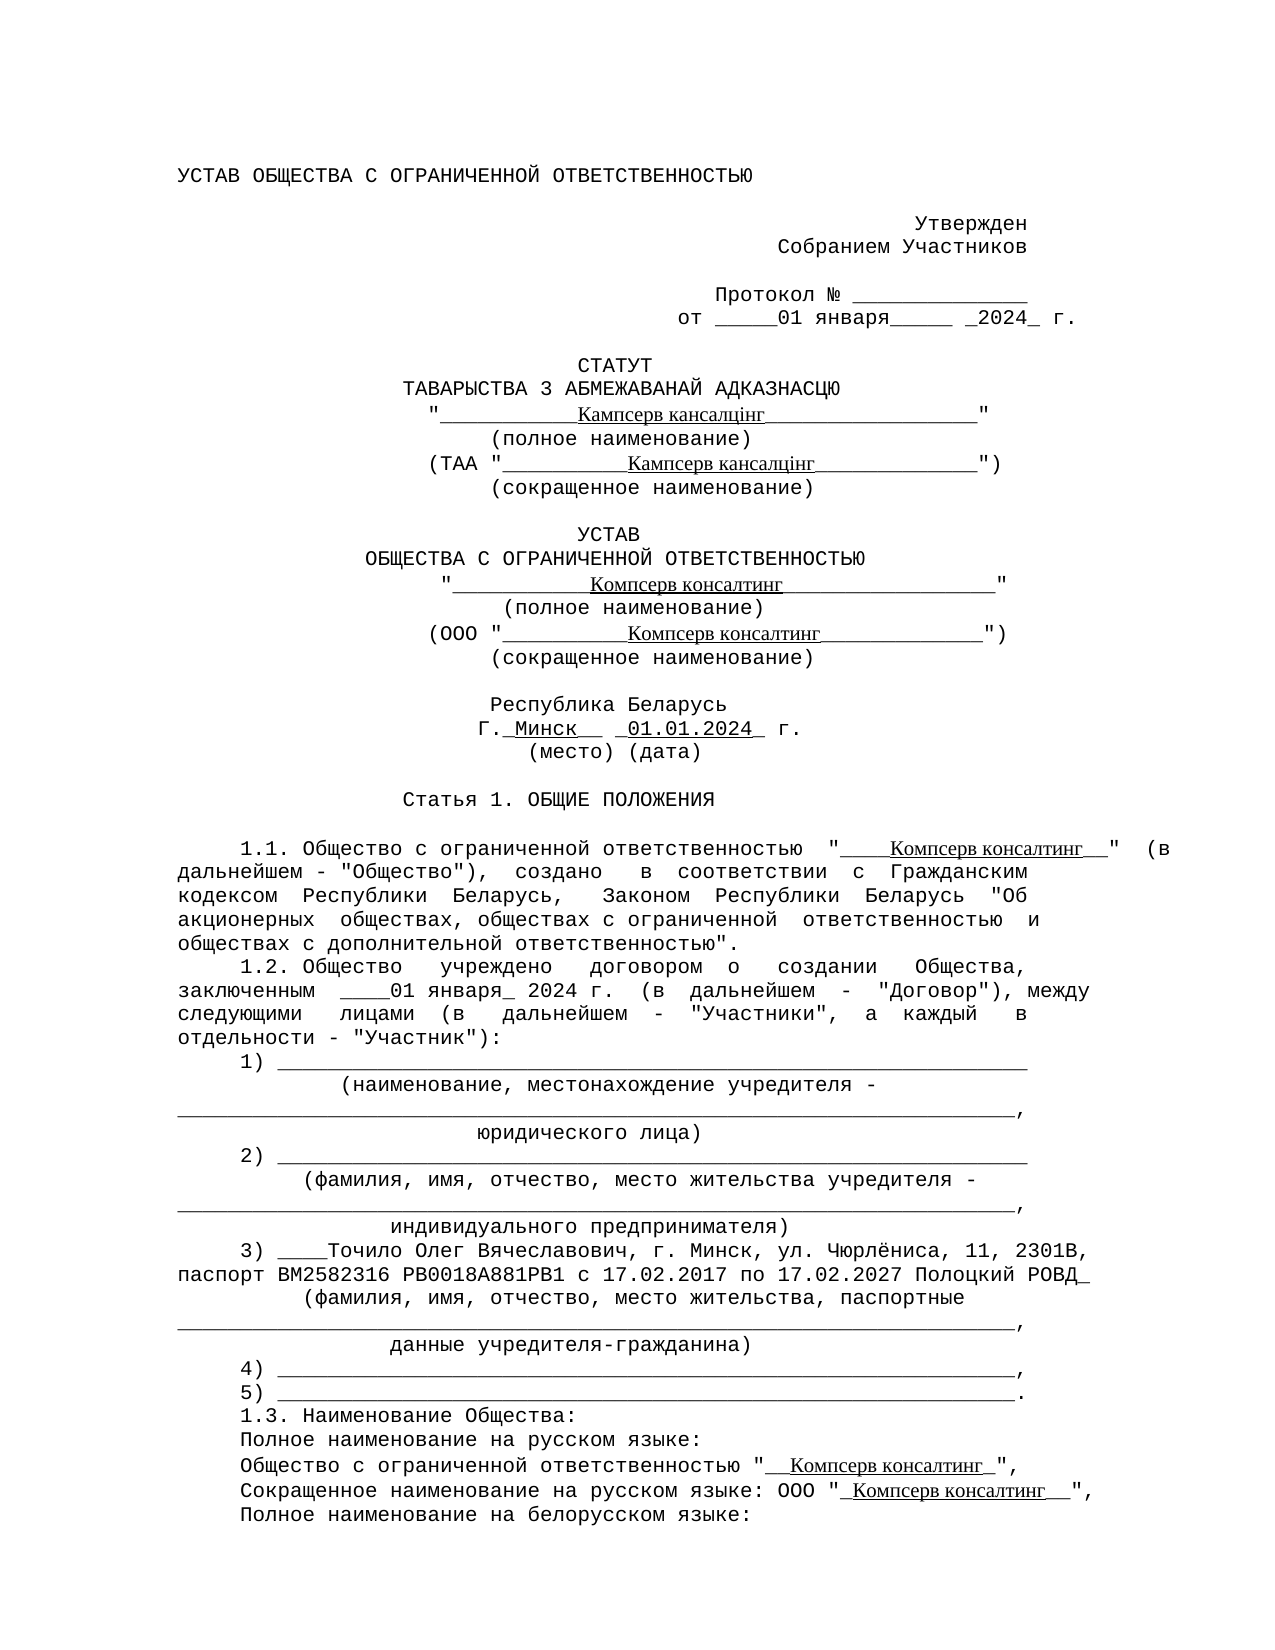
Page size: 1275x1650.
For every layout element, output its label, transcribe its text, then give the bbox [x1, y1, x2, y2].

text Г._Минск__ _01.01.2024_ г. [177, 718, 1186, 741]
text 1.1. Общество с ограниченной ответственностью "____Компсерв консалтинг__" (в [177, 836, 1186, 862]
text Статья 1. ОБЩИЕ ПОЛОЖЕНИЯ [177, 788, 1186, 812]
text 2) ____________________________________________________________ [177, 1145, 1186, 1169]
text УСТАВ ОБЩЕСТВА С ОГРАНИЧЕННОЙ ОТВЕТСТВЕННОСТЬЮ [177, 165, 1186, 189]
text Протокол № ______________ [177, 284, 1186, 307]
text Сокращенное наименование на русском языке: ООО "_Компсерв консалтинг__", [177, 1478, 1186, 1504]
text (фамилия, имя, отчество, место жительства учредителя - [177, 1169, 1186, 1193]
text от _____01 января_____ _2024_ г. [177, 307, 1186, 331]
text Общество с ограниченной ответственностью "__Компсерв консалтинг_", [177, 1453, 1186, 1478]
text Собранием Участников [177, 236, 1186, 260]
text дальнейшем - "Общество"), создано в соответствии с Гражданским [177, 862, 1186, 885]
text (место) (дата) [177, 741, 1186, 765]
text (ООО "__________Компсерв консалтинг_____________") [177, 621, 1186, 647]
text (сокращенное наименование) [177, 647, 1186, 670]
text "___________Компсерв консалтинг_________________" [177, 572, 1186, 597]
text 1) ____________________________________________________________ [177, 1051, 1186, 1074]
text (фамилия, имя, отчество, место жительства, паспортные [177, 1287, 1186, 1311]
text отдельности - "Участник"): [177, 1027, 1186, 1051]
text Утвержден [177, 213, 1186, 236]
text ТАВАРЫСТВА 3 АБМЕЖАВАНАЙ АДКАЗНАСЦЮ [177, 378, 1186, 402]
text кодексом Республики Беларусь, Законом Республики Беларусь "Об [177, 885, 1186, 909]
text ___________________________________________________________________, [177, 1193, 1186, 1216]
text (ТАА "__________Кампсерв кансалцiнг_____________") [177, 451, 1186, 477]
text 3) ____Точило Олег Вячеславович, г. Минск, ул. Чюрлёниса, 11, 2301В, паспорт ВМ2582316 РВ0018А881РВ1 с 17.02.2017 по 17.02.2027 Полоцкий РОВД_ [177, 1240, 1186, 1287]
text ___________________________________________________________________, [177, 1098, 1186, 1122]
text 5) ___________________________________________________________. [177, 1382, 1186, 1405]
text индивидуального предпринимателя) [177, 1216, 1186, 1240]
text 1.2. Общество учреждено договором о создании Общества, [177, 956, 1186, 980]
text "___________Кампсерв кансалцiнг_________________" [177, 402, 1186, 428]
text следующими лицами (в дальнейшем - "Участники", а каждый в [177, 1003, 1186, 1027]
text заключенным ____01 января_ 2024 г. (в дальнейшем - "Договор"), между [177, 980, 1186, 1003]
text Полное наименование на русском языке: [177, 1429, 1186, 1453]
text Республика Беларусь [177, 694, 1186, 718]
text данные учредителя-гражданина) [177, 1334, 1186, 1358]
text юридического лица) [177, 1122, 1186, 1145]
text СТАТУТ [177, 354, 1186, 378]
text обществах с дополнительной ответственностью". [177, 932, 1186, 956]
text 1.3. Наименование Общества: [177, 1405, 1186, 1429]
text (полное наименование) [177, 428, 1186, 451]
text (полное наименование) [177, 597, 1186, 621]
text (наименование, местонахождение учредителя - [177, 1074, 1186, 1098]
text Полное наименование на белорусском языке: [177, 1504, 1186, 1528]
text ___________________________________________________________________, [177, 1311, 1186, 1334]
text 4) ___________________________________________________________, [177, 1358, 1186, 1382]
text ОБЩЕСТВА С ОГРАНИЧЕННОЙ ОТВЕТСТВЕННОСТЬЮ [177, 548, 1186, 572]
text УСТАВ [177, 524, 1186, 548]
text (сокращенное наименование) [177, 477, 1186, 501]
text акционерных обществах, обществах с ограниченной ответственностью и [177, 909, 1186, 932]
